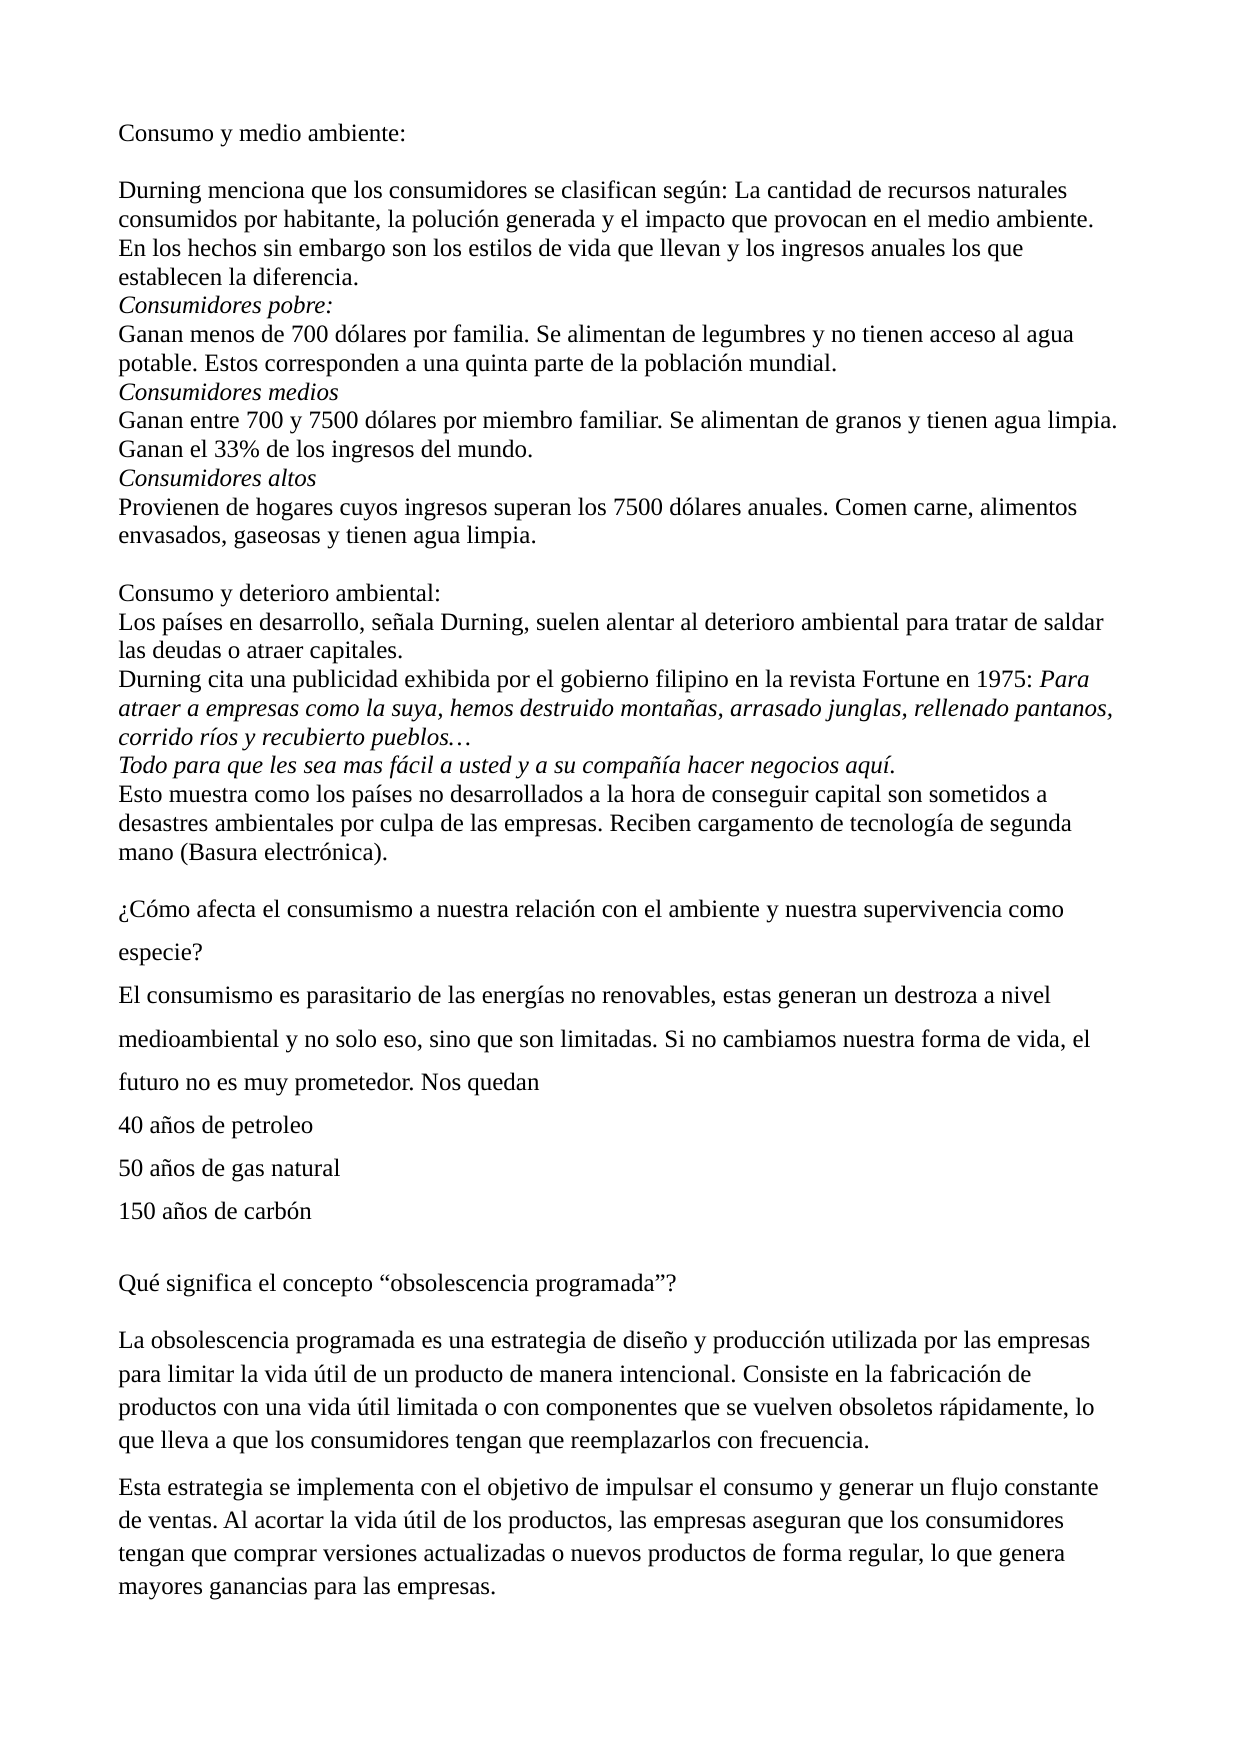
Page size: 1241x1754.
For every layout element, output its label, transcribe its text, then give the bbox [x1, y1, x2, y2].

text Consumidores altos [118, 463, 1122, 492]
text Esta estrategia se implementa con el objetivo de impulsar el consumo y generar un flujo constante de ventas. Al acortar la vida útil de los productos, las empresas aseguran que los consumidores tengan que comprar versiones actualizadas o nuevos productos de forma regular, lo que genera mayores ganancias para las empresas. [118, 1472, 1122, 1600]
text Durning menciona que los consumidores se clasifican según: La cantidad de recursos naturales consumidos por habitante, la polución generada y el impacto que provocan en el medio ambiente. En los hechos sin embargo son los estilos de vida que llevan y los ingresos anuales los que establecen la diferencia. [118, 176, 1122, 291]
list ¿Cómo afecta el consumismo a nuestra relación con el ambiente y nuestra supervivencia como especie? [118, 894, 1122, 966]
text Ganan menos de 700 dólares por familia. Se alimentan de legumbres y no tienen acceso al agua potable. Estos corresponden a una quinta parte de la población mundial. [118, 319, 1122, 377]
text 50 años de gas natural [118, 1153, 1122, 1182]
list El consumismo es parasitario de las energías no renovables, estas generan un destroza a nivel medioambiental y no solo eso, sino que son limitadas. Si no cambiamos nuestra forma de vida, el futuro no es muy prometedor. Nos quedan [118, 981, 1122, 1096]
text Consumidores pobre: [118, 291, 1122, 319]
text Consumidores medios [118, 377, 1122, 406]
text Consumo y deterioro ambiental: [118, 578, 1122, 607]
text Todo para que les sea mas fácil a usted y a su compañía hacer negocios aquí. [118, 751, 1122, 779]
text Consumo y medio ambiente: [118, 118, 1122, 147]
text 150 años de carbón [118, 1196, 1122, 1225]
text Esto muestra como los países no desarrollados a la hora de conseguir capital son sometidos a desastres ambientales por culpa de las empresas. Reciben cargamento de tecnología de segunda mano (Basura electrónica). [118, 779, 1122, 866]
text Provienen de hogares cuyos ingresos superan los 7500 dólares anuales. Comen carne, alimentos envasados, gaseosas y tienen agua limpia. [118, 492, 1122, 549]
text La obsolescencia programada es una estrategia de diseño y producción utilizada por las empresas para limitar la vida útil de un producto de manera intencional. Consiste en la fabricación de productos con una vida útil limitada o con componentes que se vuelven obsoletos rápidamente, lo que lleva a que los consumidores tengan que reemplazarlos con frecuencia. [118, 1326, 1122, 1453]
text Qué significa el concepto “obsolescencia programada”? [118, 1268, 1122, 1297]
text Durning cita una publicidad exhibida por el gobierno filipino en la revista Fortune en 1975: Para atraer a empresas como la suya, hemos destruido montañas, arrasado junglas, rellenado pantanos, corrido ríos y recubierto pueblos… [118, 664, 1122, 751]
text Los países en desarrollo, señala Durning, suelen alentar al deterioro ambiental para tratar de saldar las deudas o atraer capitales. [118, 607, 1122, 664]
list 40 años de petroleo [118, 1110, 1122, 1139]
text Ganan entre 700 y 7500 dólares por miembro familiar. Se alimentan de granos y tienen agua limpia. Ganan el 33% de los ingresos del mundo. [118, 406, 1122, 463]
